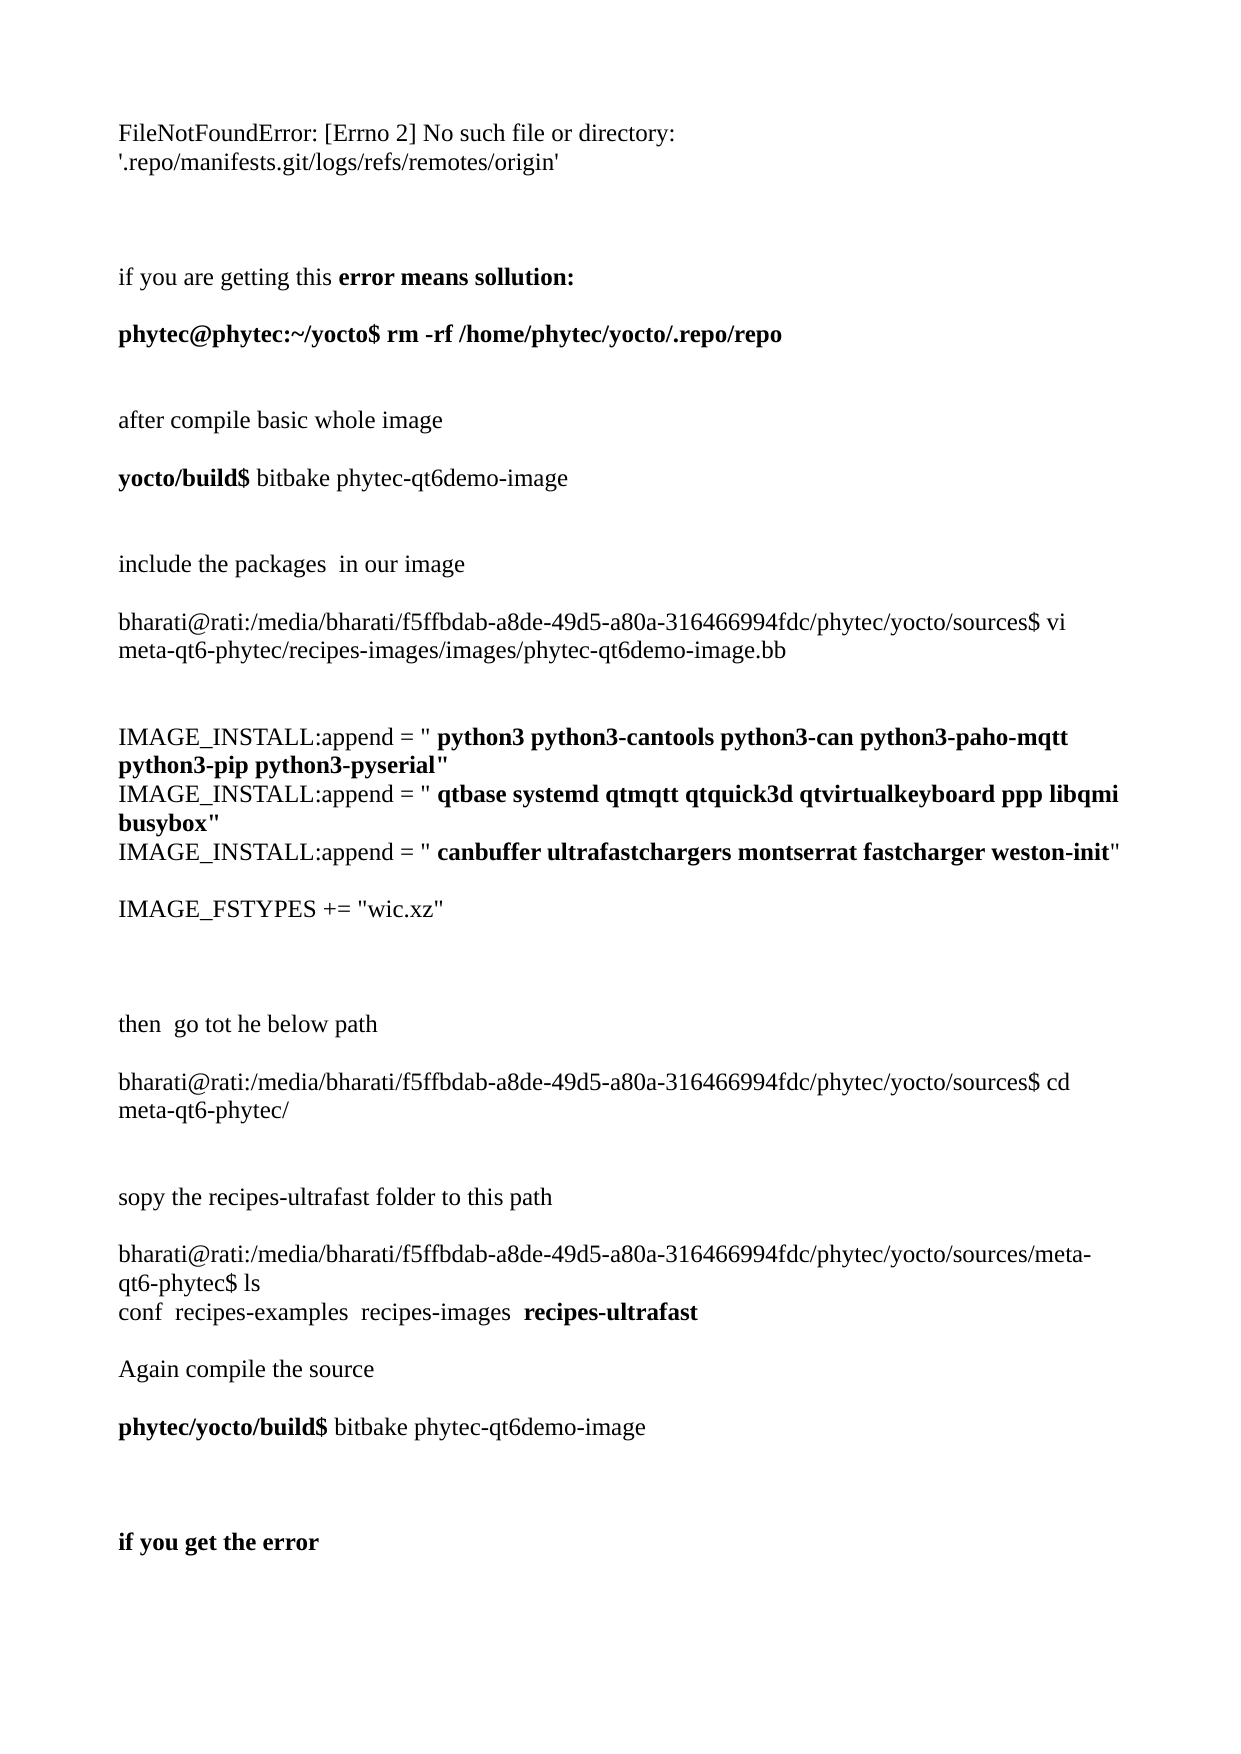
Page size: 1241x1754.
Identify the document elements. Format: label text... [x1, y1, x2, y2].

text FileNotFoundError: [Errno 2] No such file or directory: '.repo/manifests.git/logs/refs/remotes/origin' if you are getting this error means sollution: [118, 118, 1122, 291]
text IMAGE_INSTALL:append = " python3 python3-cantools python3-can python3-paho-mqtt python3-pip python3-pyserial" [118, 722, 1122, 779]
text IMAGE_INSTALL:append = " qtbase systemd qtmqtt qtquick3d qtvirtualkeyboard ppp libqmi busybox" [118, 779, 1122, 837]
text bharati@rati:/media/bharati/f5ffbdab-a8de-49d5-a80a-316466994fdc/phytec/yocto/sources$ cd meta-qt6-phytec/ sopy the recipes-ultrafast folder to this path bharati@rati:/media/bharati/f5ffbdab-a8de-49d5-a80a-316466994fdc/phytec/yocto/sources/meta-qt6-phytec$ ls [118, 1067, 1122, 1297]
text conf recipes-examples recipes-images recipes-ultrafast Again compile the source phytec/yocto/build$ bitbake phytec-qt6demo-image if you get the error [118, 1297, 1122, 1584]
text IMAGE_FSTYPES += "wic.xz" then go tot he below path [118, 894, 1122, 1067]
text phytec@phytec:~/yocto$ rm -rf /home/phytec/yocto/.repo/repo after compile basic whole image yocto/build$ bitbake phytec-qt6demo-image include the packages in our image bharati@rati:/media/bharati/f5ffbdab-a8de-49d5-a80a-316466994fdc/phytec/yocto/sources$ vi meta-qt6-phytec/recipes-images/images/phytec-qt6demo-image.bb [118, 319, 1122, 693]
text IMAGE_INSTALL:append = " canbuffer ultrafastchargers montserrat fastcharger weston-init" [118, 837, 1122, 866]
